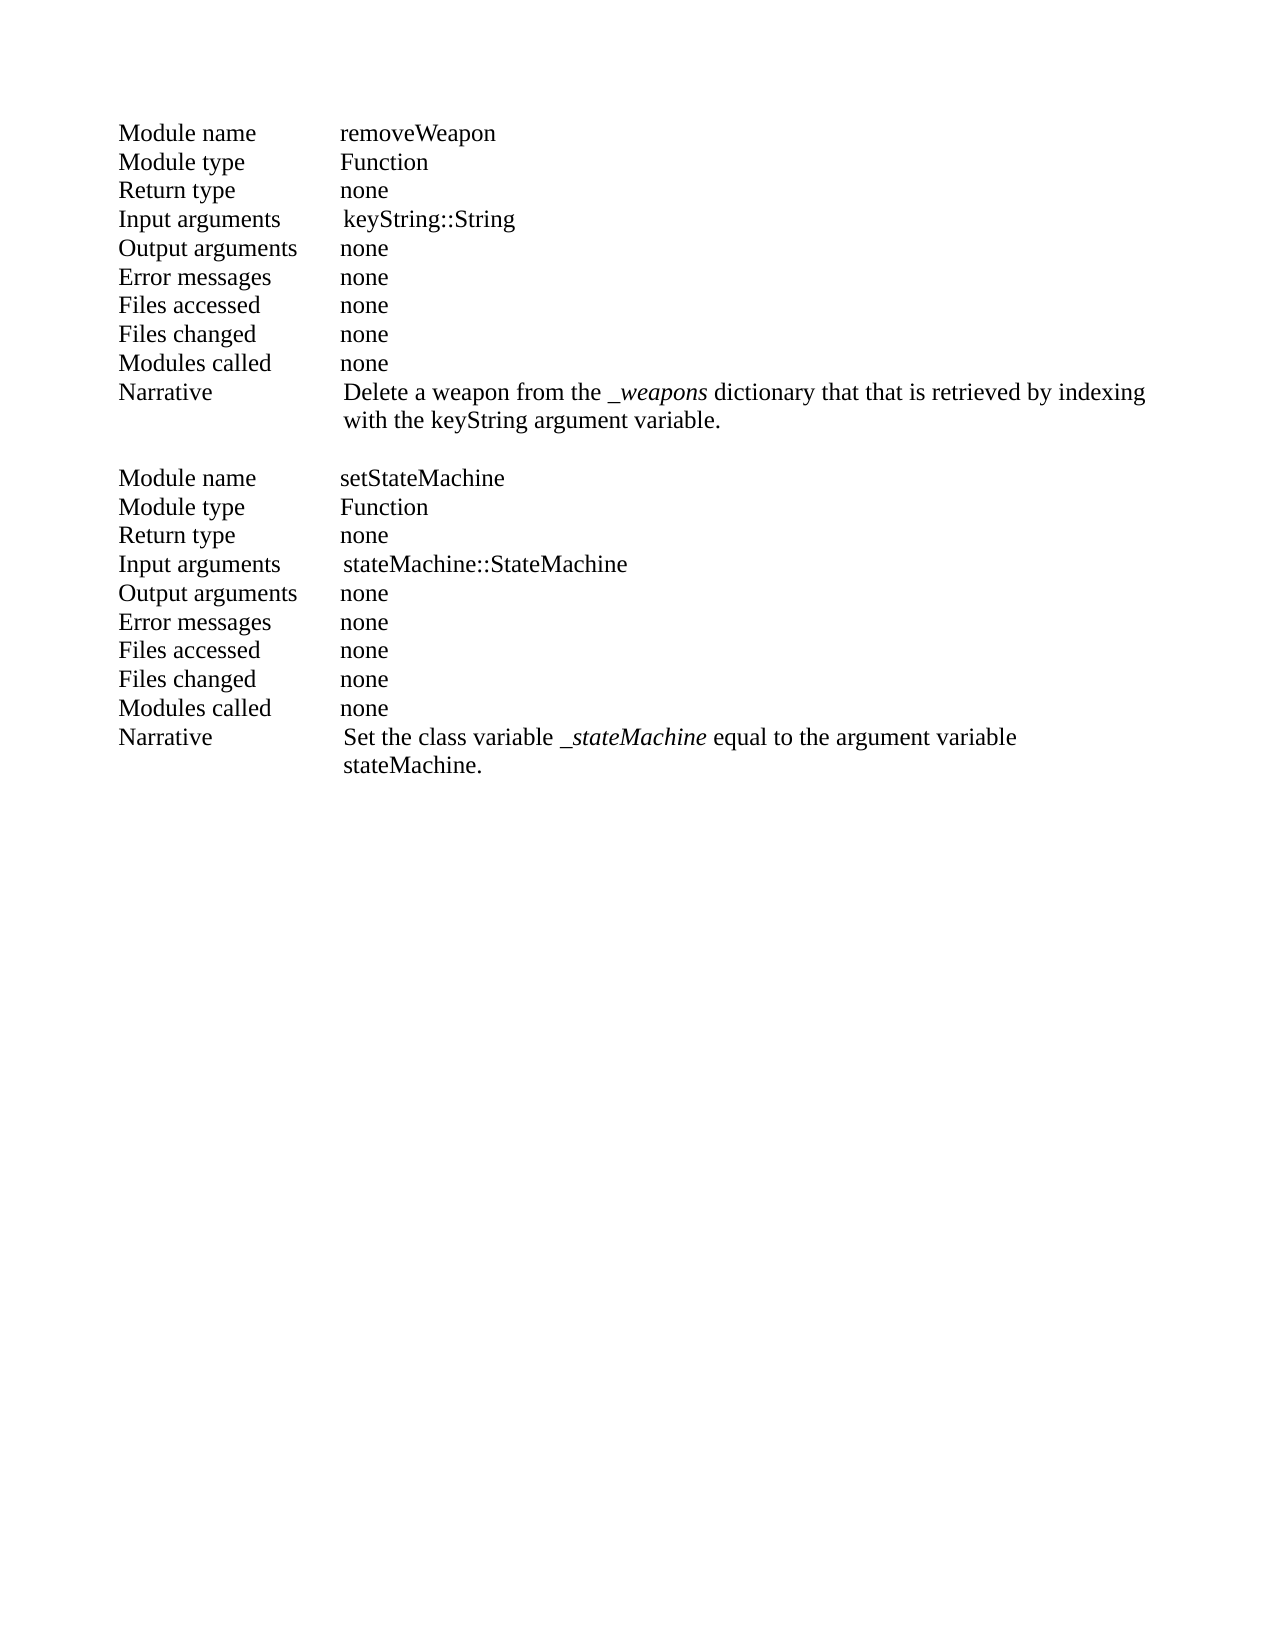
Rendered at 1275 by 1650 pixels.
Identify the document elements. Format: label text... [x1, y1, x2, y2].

text Error messages none [118, 262, 1157, 291]
text Output arguments none [118, 578, 1157, 607]
text Files accessed none [118, 291, 1157, 319]
text Narrative Set the class variable _stateMachine equal to the argument variable stateMachine. [118, 722, 1157, 779]
text Files changed none [118, 664, 1157, 693]
text Module type Function [118, 147, 1157, 176]
text Narrative Delete a weapon from the _weapons dictionary that that is retrieved by indexing with the keyString argument variable. [118, 377, 1157, 434]
text Input arguments keyString::String [118, 204, 1157, 233]
text Modules called none [118, 348, 1157, 377]
text Input arguments stateMachine::StateMachine [118, 549, 1157, 578]
text Return type none [118, 176, 1157, 204]
text Module name removeWeapon [118, 118, 1157, 147]
text Module type Function [118, 492, 1157, 521]
text Module name setStateMachine [118, 463, 1157, 492]
text Output arguments none [118, 233, 1157, 262]
text Return type none [118, 521, 1157, 549]
text Files changed none [118, 319, 1157, 348]
text Error messages none [118, 607, 1157, 636]
text Files accessed none [118, 636, 1157, 664]
text Modules called none [118, 693, 1157, 722]
